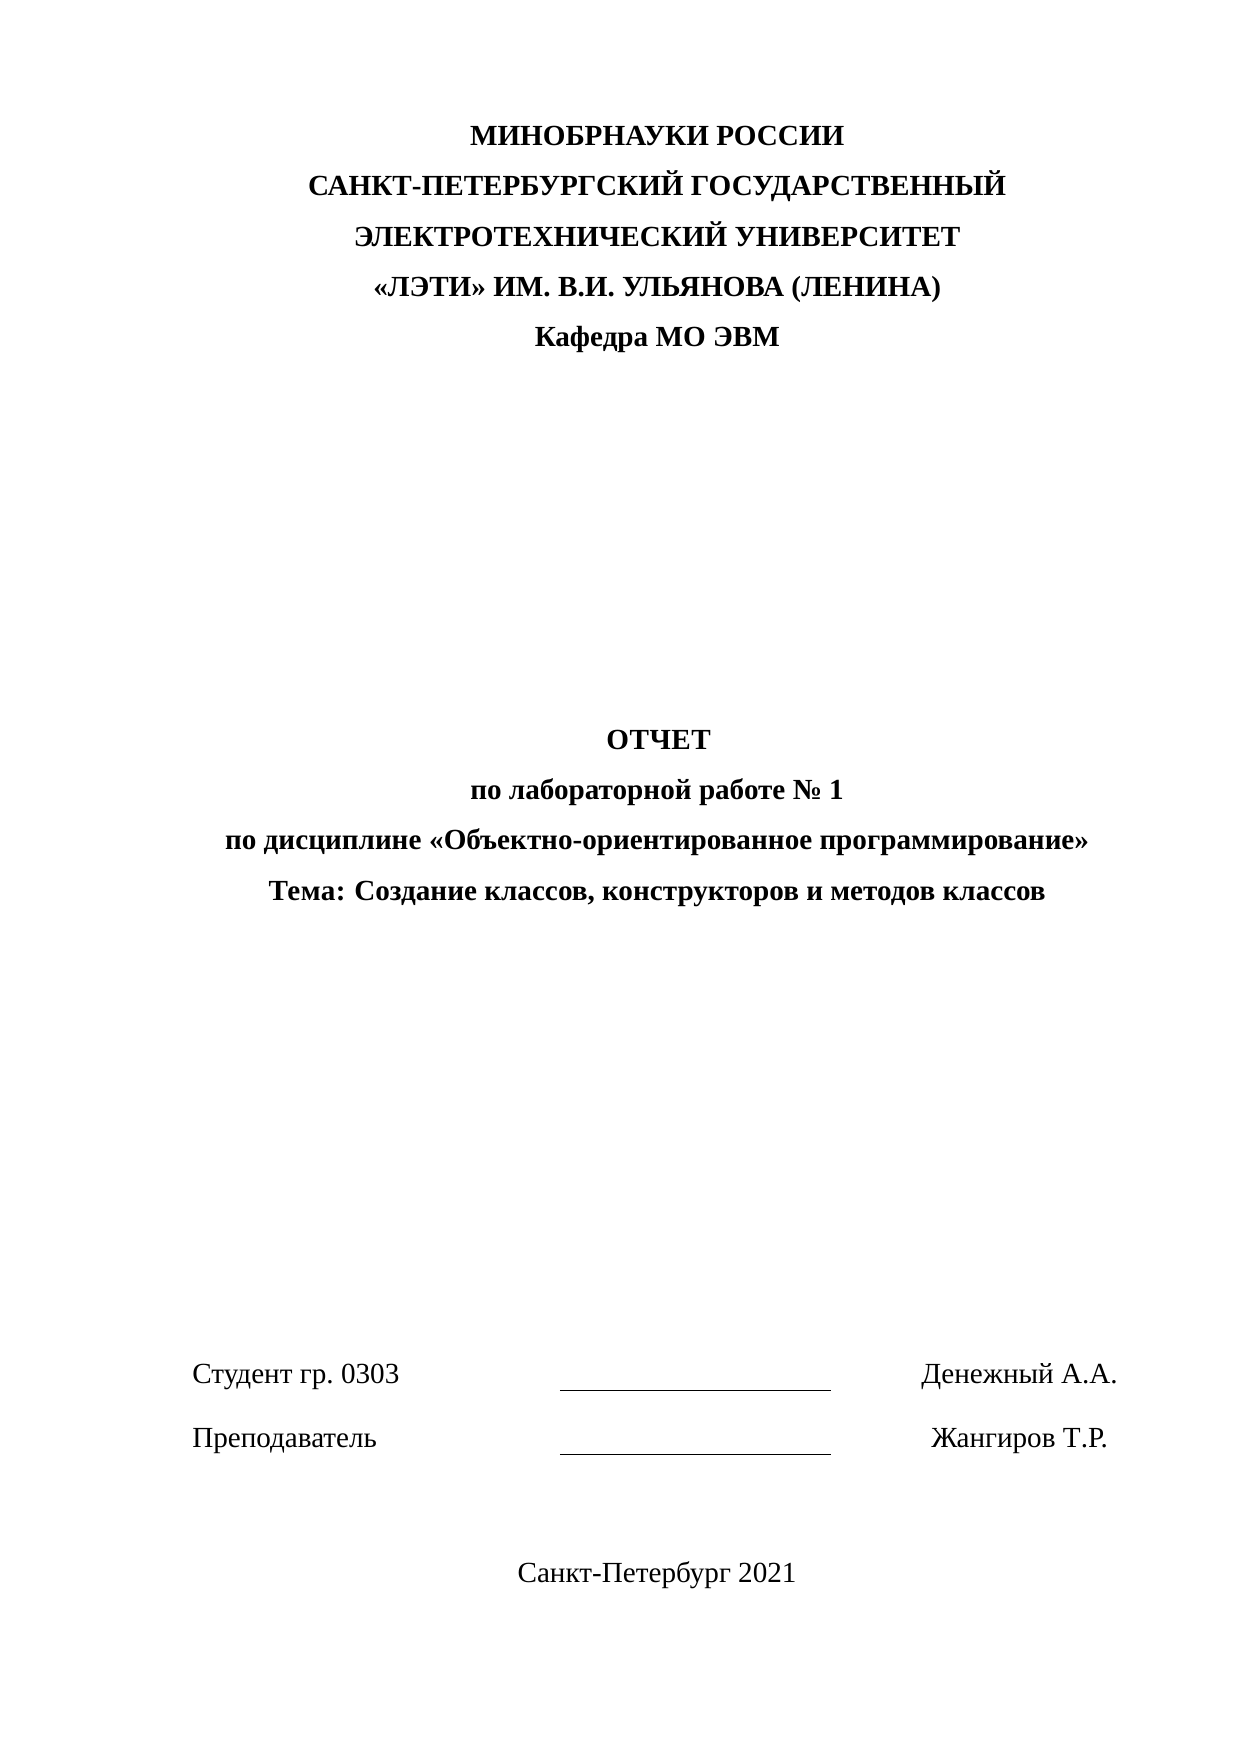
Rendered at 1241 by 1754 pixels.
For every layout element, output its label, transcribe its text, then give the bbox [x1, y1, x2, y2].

table_header Студент гр. 0303 [107, 1326, 560, 1389]
text отчет [118, 722, 1122, 755]
text Кафедра МО ЭВМ [118, 319, 1122, 353]
text Санкт-Петербург 2021 [118, 1555, 1122, 1589]
table_header [560, 1326, 831, 1389]
text МИНОБРНАУКИ РОССИИ [118, 118, 1122, 152]
text Санкт-Петербургский государственный [118, 168, 1122, 202]
table_header Денежный А.А. [831, 1326, 1133, 1389]
table_cell Жангиров Т.Р. [831, 1390, 1133, 1453]
table_cell Преподаватель [107, 1390, 560, 1453]
text электротехнический университет [118, 219, 1122, 252]
text по дисциплине «Объектно-ориентированное программирование» [118, 822, 1122, 856]
text «ЛЭТИ» им. В.И. Ульянова (Ленина) [118, 269, 1122, 303]
text по лабораторной работе № 1 [118, 772, 1122, 806]
table_cell [560, 1391, 831, 1453]
text Тема: Создание классов, конструкторов и методов классов [118, 873, 1122, 906]
